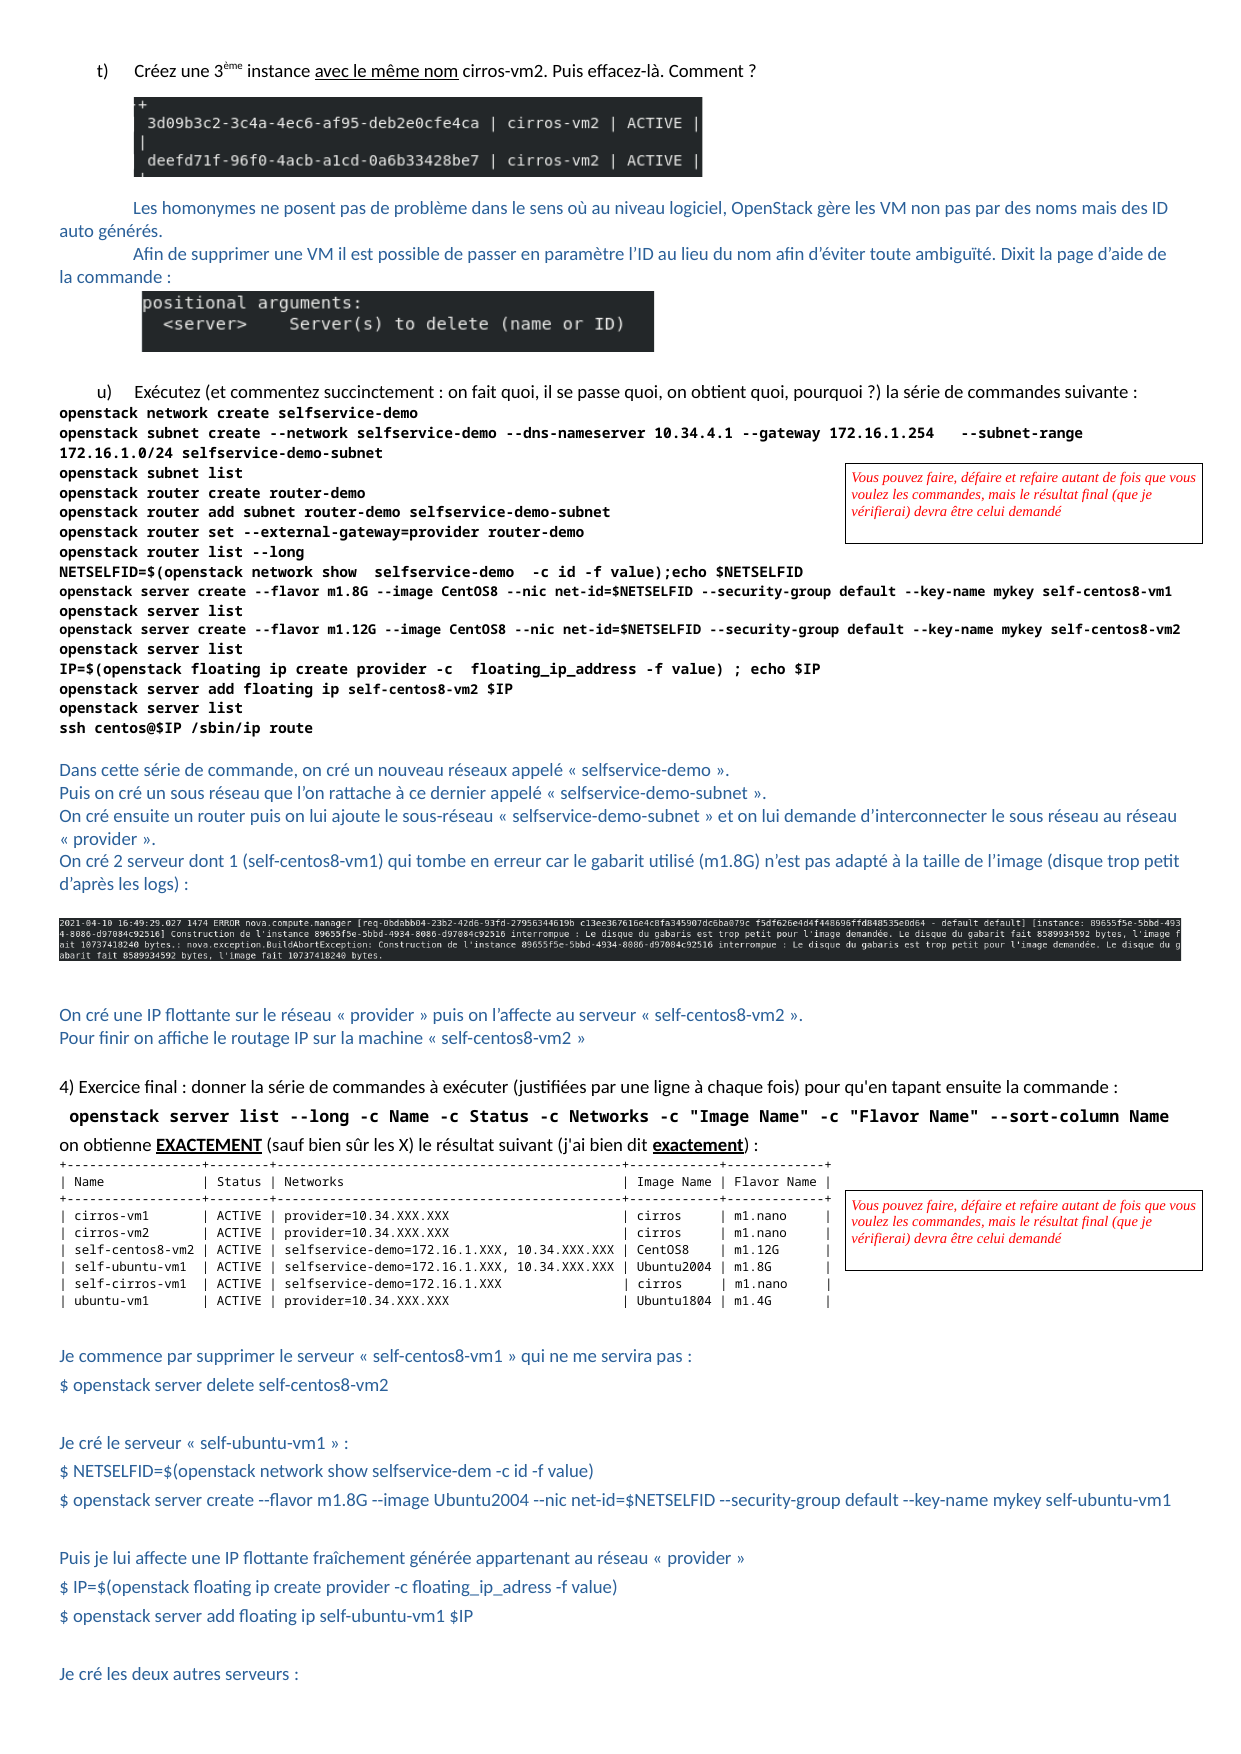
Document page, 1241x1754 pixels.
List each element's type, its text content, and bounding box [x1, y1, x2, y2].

text openstack server list [59, 639, 1181, 658]
text [846, 1241, 1181, 1258]
text openstack server list --long -c Name -c Status -c Networks -c "Image Name" -c "Flavor Name" --sort-column Name [59, 1104, 1181, 1127]
text openstack router set --external-gateway=provider router-demo [59, 522, 845, 542]
text openstack subnet list [59, 462, 1181, 482]
text 4) Exercice final : donner la série de commandes à exécuter (justifiées par une ligne à chaque fois) pour qu'en tapant ensuite la commande : [59, 1075, 1181, 1098]
text ssh centos@$IP /sbin/ip route [59, 718, 1181, 738]
picture [141, 291, 655, 352]
text openstack router create router-demo [846, 482, 1181, 502]
text Pour finir on affiche le routage IP sur la machine « self-centos8-vm2 » [59, 1027, 1181, 1049]
text $ NETSELFID=$(openstack network show selfservice-dem -c id -f value) [59, 1460, 1181, 1483]
text Je cré le serveur « self-ubuntu-vm1 » : [59, 1431, 1181, 1454]
text | self-ubuntu-vm1 | ACTIVE | selfservice-demo=172.16.1.XXX, 10.34.XXX.XXX | Ubuntu2004 | m1.8G | [59, 1258, 1181, 1275]
text openstack network create selfservice-demo [59, 403, 1181, 423]
text +------------------+--------+----------------------------------------------+------------+-------------+ [846, 1191, 1181, 1207]
text Puis je lui affecte une IP flottante fraîchement générée appartenant au réseau « provider » [59, 1546, 1181, 1569]
list Exécutez (et commentez succinctement : on fait quoi, il se passe quoi, on obtient quoi, pourquoi ?) la série de commandes suivante : [97, 380, 1181, 403]
text on obtienne EXACTEMENT (sauf bien sûr les X) le résultat suivant (j'ai bien dit exactement) : [59, 1133, 1181, 1156]
picture [133, 97, 703, 177]
text On cré une IP flottante sur le réseau « provider » puis on l’affecte au serveur « self-centos8-vm2 ». [59, 1004, 1181, 1027]
text $ openstack server add floating ip self-ubuntu-vm1 $IP [59, 1604, 1181, 1627]
text openstack server add floating ip self-centos8-vm2 $IP [59, 678, 1181, 698]
text | cirros-vm2 | ACTIVE | provider=10.34.XXX.XXX | cirros | m1.nano | [59, 1224, 845, 1241]
text On cré 2 serveur dont 1 (self-centos8-vm1) qui tombe en erreur car le gabarit utilisé (m1.8G) n’est pas adapté à la taille de l’image (disque trop petit d’après les logs) : [59, 850, 1181, 896]
text openstack server create --flavor m1.8G --image CentOS8 --nic net-id=$NETSELFID --security-group default --key-name mykey self-centos8-vm1 [59, 582, 1181, 600]
text openstack subnet create --network selfservice-demo --dns-nameserver 10.34.4.1 --gateway 172.16.1.254 --subnet-range 172.16.1.0/24 selfservice-demo-subnet [59, 423, 1181, 462]
text openstack router list --long [59, 542, 1181, 562]
text +------------------+--------+----------------------------------------------+------------+-------------+ [59, 1156, 1181, 1173]
text | cirros-vm1 | ACTIVE | provider=10.34.XXX.XXX | cirros | m1.nano | [846, 1207, 1181, 1224]
text Afin de supprimer une VM il est possible de passer en paramètre l’ID au lieu du nom afin d’éviter toute ambiguïté. Dixit la page d’aide de la commande : [59, 242, 1181, 288]
text IP=$(openstack floating ip create provider -c floating_ip_address -f value) ; echo $IP [59, 658, 1181, 678]
text +------------------+--------+----------------------------------------------+------------+-------------+ [59, 1190, 845, 1207]
text $ openstack server create --flavor m1.8G --image Ubuntu2004 --nic net-id=$NETSELFID --security-group default --key-name mykey self-ubuntu-vm1 [59, 1488, 1181, 1511]
text On cré ensuite un router puis on lui ajoute le sous-réseau « selfservice-demo-subnet » et on lui demande d’interconnecter le sous réseau au réseau « provider ». [59, 804, 1181, 850]
text openstack router add subnet router-demo selfservice-demo-subnet [846, 502, 1181, 522]
text | self-cirros-vm1 | ACTIVE | selfservice-demo=172.16.1.XXX | cirros | m1.nano | [59, 1275, 1181, 1292]
text [846, 522, 1181, 542]
text | ubuntu-vm1 | ACTIVE | provider=10.34.XXX.XXX | Ubuntu1804 | m1.4G | [59, 1292, 1181, 1309]
text Dans cette série de commande, on cré un nouveau réseaux appelé « selfservice-demo ». [59, 758, 1181, 781]
picture [59, 918, 1182, 961]
text | cirros-vm1 | ACTIVE | provider=10.34.XXX.XXX | cirros | m1.nano | [59, 1207, 845, 1224]
text openstack server list [59, 600, 1181, 620]
text openstack server list [59, 698, 1181, 718]
list Créez une 3ème instance avec le même nom cirros-vm2. Puis effacez-là. Comment ? [97, 59, 1181, 82]
text | Name | Status | Networks | Image Name | Flavor Name | [59, 1173, 1181, 1190]
text openstack server create --flavor m1.12G --image CentOS8 --nic net-id=$NETSELFID --security-group default --key-name mykey self-centos8-vm2 [59, 620, 1181, 639]
text NETSELFID=$(openstack network show selfservice-demo -c id -f value);echo $NETSELFID [59, 562, 1181, 582]
text Je cré les deux autres serveurs : [59, 1662, 1181, 1684]
text Je commence par supprimer le serveur « self-centos8-vm1 » qui ne me servira pas : [59, 1344, 1181, 1367]
text Puis on cré un sous réseau que l’on rattache à ce dernier appelé « selfservice-demo-subnet ». [59, 781, 1181, 804]
text openstack router add subnet router-demo selfservice-demo-subnet [59, 502, 845, 522]
text | cirros-vm2 | ACTIVE | provider=10.34.XXX.XXX | cirros | m1.nano | [846, 1224, 1181, 1241]
text $ openstack server delete self-centos8-vm2 [59, 1373, 1181, 1396]
text openstack router create router-demo [59, 482, 845, 502]
text | self-centos8-vm2 | ACTIVE | selfservice-demo=172.16.1.XXX, 10.34.XXX.XXX | CentOS8 | m1.12G | [59, 1241, 845, 1258]
text Les homonymes ne posent pas de problème dans le sens où au niveau logiciel, OpenStack gère les VM non pas par des noms mais des ID auto générés. [59, 197, 1181, 242]
text $ IP=$(openstack floating ip create provider -c floating_ip_adress -f value) [59, 1575, 1181, 1598]
